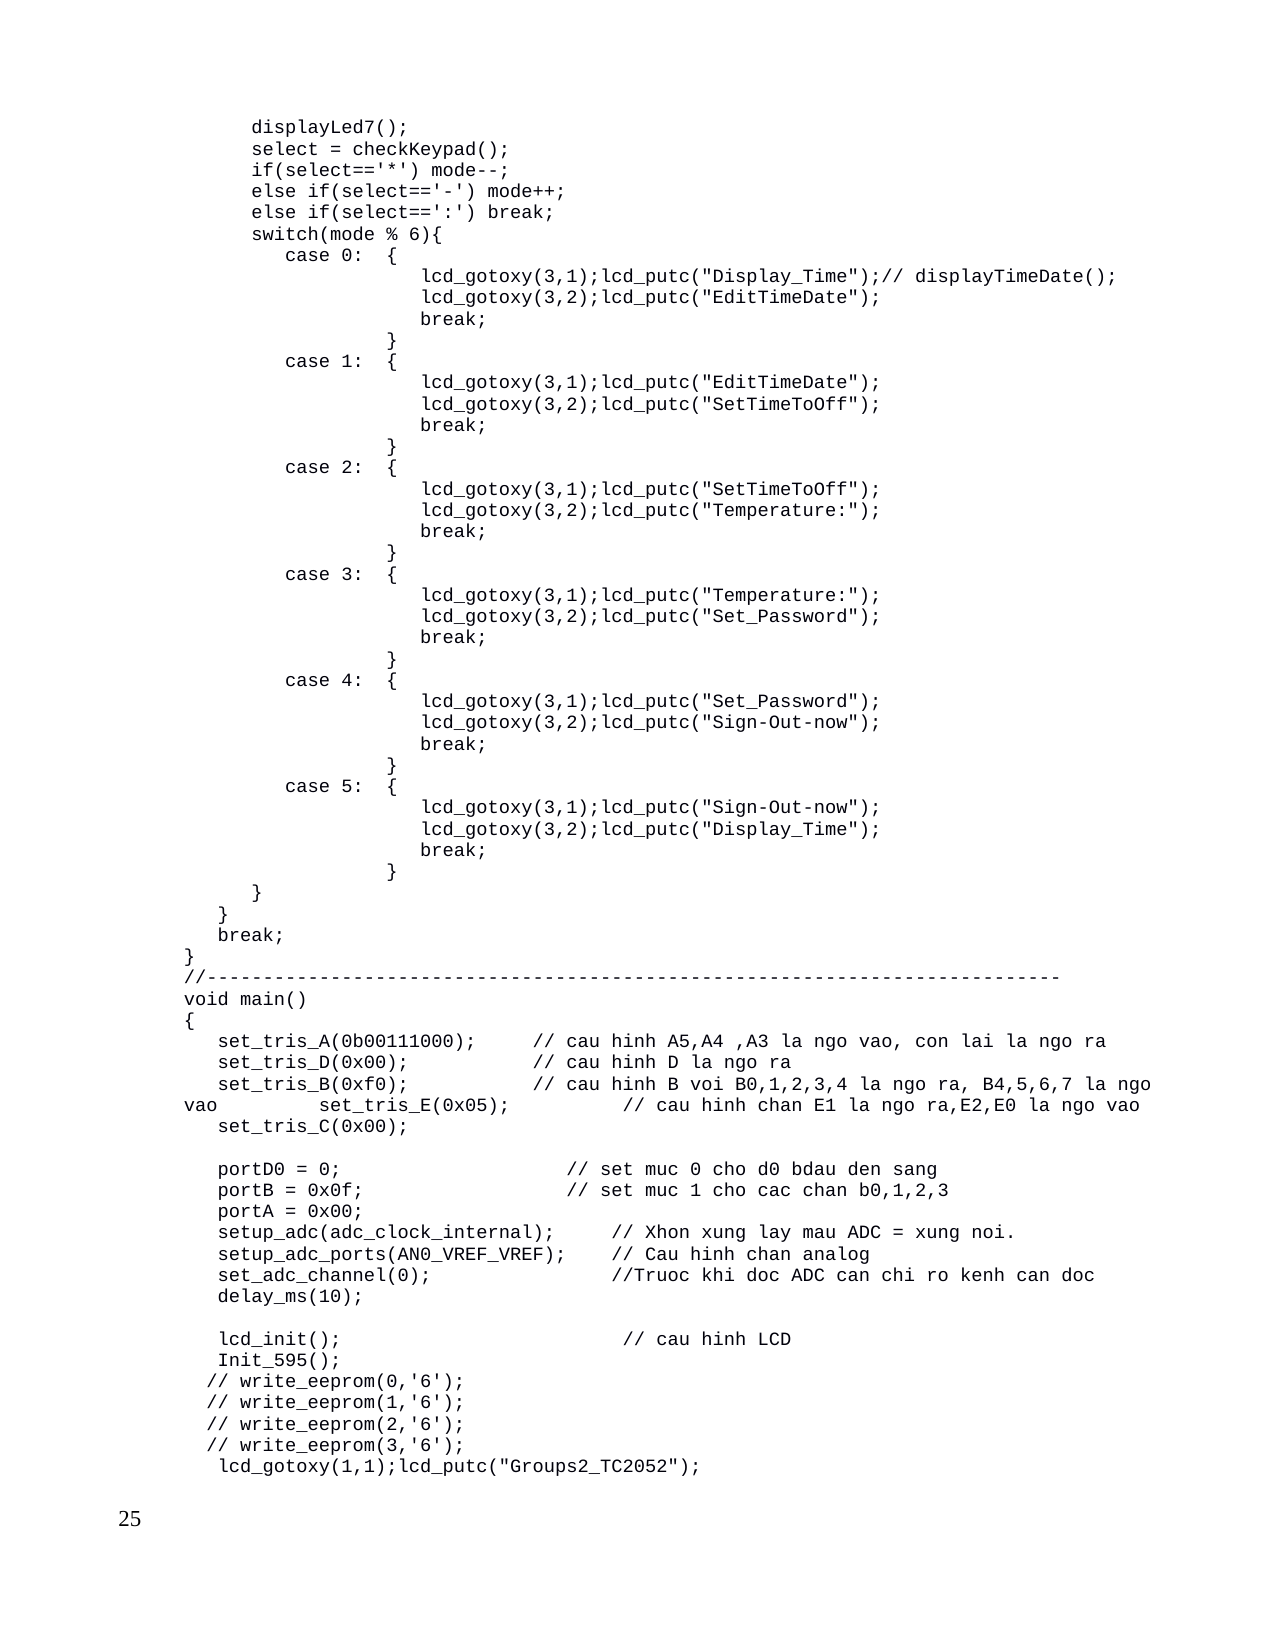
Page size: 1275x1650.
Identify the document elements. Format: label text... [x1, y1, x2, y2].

text lcd_gotoxy(3,1);lcd_putc("Display_Time");// displayTimeDate(); [184, 267, 1157, 288]
text portA = 0x00; [184, 1202, 1157, 1223]
text set_tris_A(0b00111000); // cau hinh A5,A4 ,A3 la ngo vao, con lai la ngo ra [184, 1032, 1157, 1053]
text } [184, 331, 1157, 352]
text else if(select=='-') mode++; [184, 182, 1157, 203]
text delay_ms(10); [184, 1287, 1157, 1308]
text break; [184, 734, 1157, 756]
text lcd_gotoxy(3,1);lcd_putc("Set_Password"); [184, 692, 1157, 713]
text void main() [184, 989, 1157, 1011]
text { [184, 1011, 1157, 1032]
text break; [184, 628, 1157, 649]
text lcd_gotoxy(3,1);lcd_putc("SetTimeToOff"); [184, 479, 1157, 501]
text select = checkKeypad(); [184, 139, 1157, 161]
text case 1: { [184, 352, 1157, 373]
text setup_adc_ports(AN0_VREF_VREF); // Cau hinh chan analog [184, 1244, 1157, 1266]
text set_tris_B(0xf0); // cau hinh B voi B0,1,2,3,4 la ngo ra, B4,5,6,7 la ngo vao set_tris_E(0x05); // cau hinh chan E1 la ngo ra,E2,E0 la ngo vao [184, 1074, 1157, 1117]
text lcd_gotoxy(1,1);lcd_putc("Groups2_TC2052"); [184, 1457, 1157, 1478]
text lcd_gotoxy(3,1);lcd_putc("Sign-Out-now"); [184, 798, 1157, 819]
text portD0 = 0; // set muc 0 cho d0 bdau den sang [184, 1159, 1157, 1181]
text lcd_gotoxy(3,2);lcd_putc("Temperature:"); [184, 501, 1157, 522]
text case 5: { [184, 777, 1157, 798]
text // write_eeprom(3,'6'); [184, 1436, 1157, 1457]
text } [184, 437, 1157, 458]
text displayLed7(); [184, 118, 1157, 139]
text lcd_gotoxy(3,2);lcd_putc("Sign-Out-now"); [184, 713, 1157, 734]
text set_tris_C(0x00); [184, 1117, 1157, 1138]
text break; [184, 416, 1157, 437]
text if(select=='*') mode--; [184, 161, 1157, 182]
text Init_595(); [184, 1351, 1157, 1372]
text break; [184, 522, 1157, 543]
text // write_eeprom(1,'6'); [184, 1393, 1157, 1414]
text } [184, 649, 1157, 671]
text } [184, 904, 1157, 926]
text portB = 0x0f; // set muc 1 cho cac chan b0,1,2,3 [184, 1181, 1157, 1202]
text case 2: { [184, 458, 1157, 479]
text break; [184, 841, 1157, 862]
text // write_eeprom(2,'6'); [184, 1414, 1157, 1436]
text lcd_gotoxy(3,2);lcd_putc("Display_Time"); [184, 819, 1157, 841]
text lcd_gotoxy(3,1);lcd_putc("EditTimeDate"); [184, 373, 1157, 394]
text switch(mode % 6){ [184, 224, 1157, 246]
text break; [184, 309, 1157, 331]
text case 0: { [184, 246, 1157, 267]
text } [184, 756, 1157, 777]
text else if(select==':') break; [184, 203, 1157, 224]
text set_tris_D(0x00); // cau hinh D la ngo ra [184, 1053, 1157, 1074]
text // write_eeprom(0,'6'); [184, 1372, 1157, 1393]
text case 4: { [184, 671, 1157, 692]
text //---------------------------------------------------------------------------- [184, 968, 1157, 989]
text lcd_gotoxy(3,2);lcd_putc("SetTimeToOff"); [184, 394, 1157, 416]
text } [184, 543, 1157, 564]
text } [184, 947, 1157, 968]
text } [184, 862, 1157, 883]
text lcd_init(); // cau hinh LCD [184, 1329, 1157, 1351]
text setup_adc(adc_clock_internal); // Xhon xung lay mau ADC = xung noi. [184, 1223, 1157, 1244]
text lcd_gotoxy(3,2);lcd_putc("EditTimeDate"); [184, 288, 1157, 309]
text case 3: { [184, 564, 1157, 586]
text } [184, 883, 1157, 904]
text lcd_gotoxy(3,1);lcd_putc("Temperature:"); [184, 586, 1157, 607]
text lcd_gotoxy(3,2);lcd_putc("Set_Password"); [184, 607, 1157, 628]
text break; [184, 926, 1157, 947]
text set_adc_channel(0); //Truoc khi doc ADC can chi ro kenh can doc [184, 1266, 1157, 1287]
